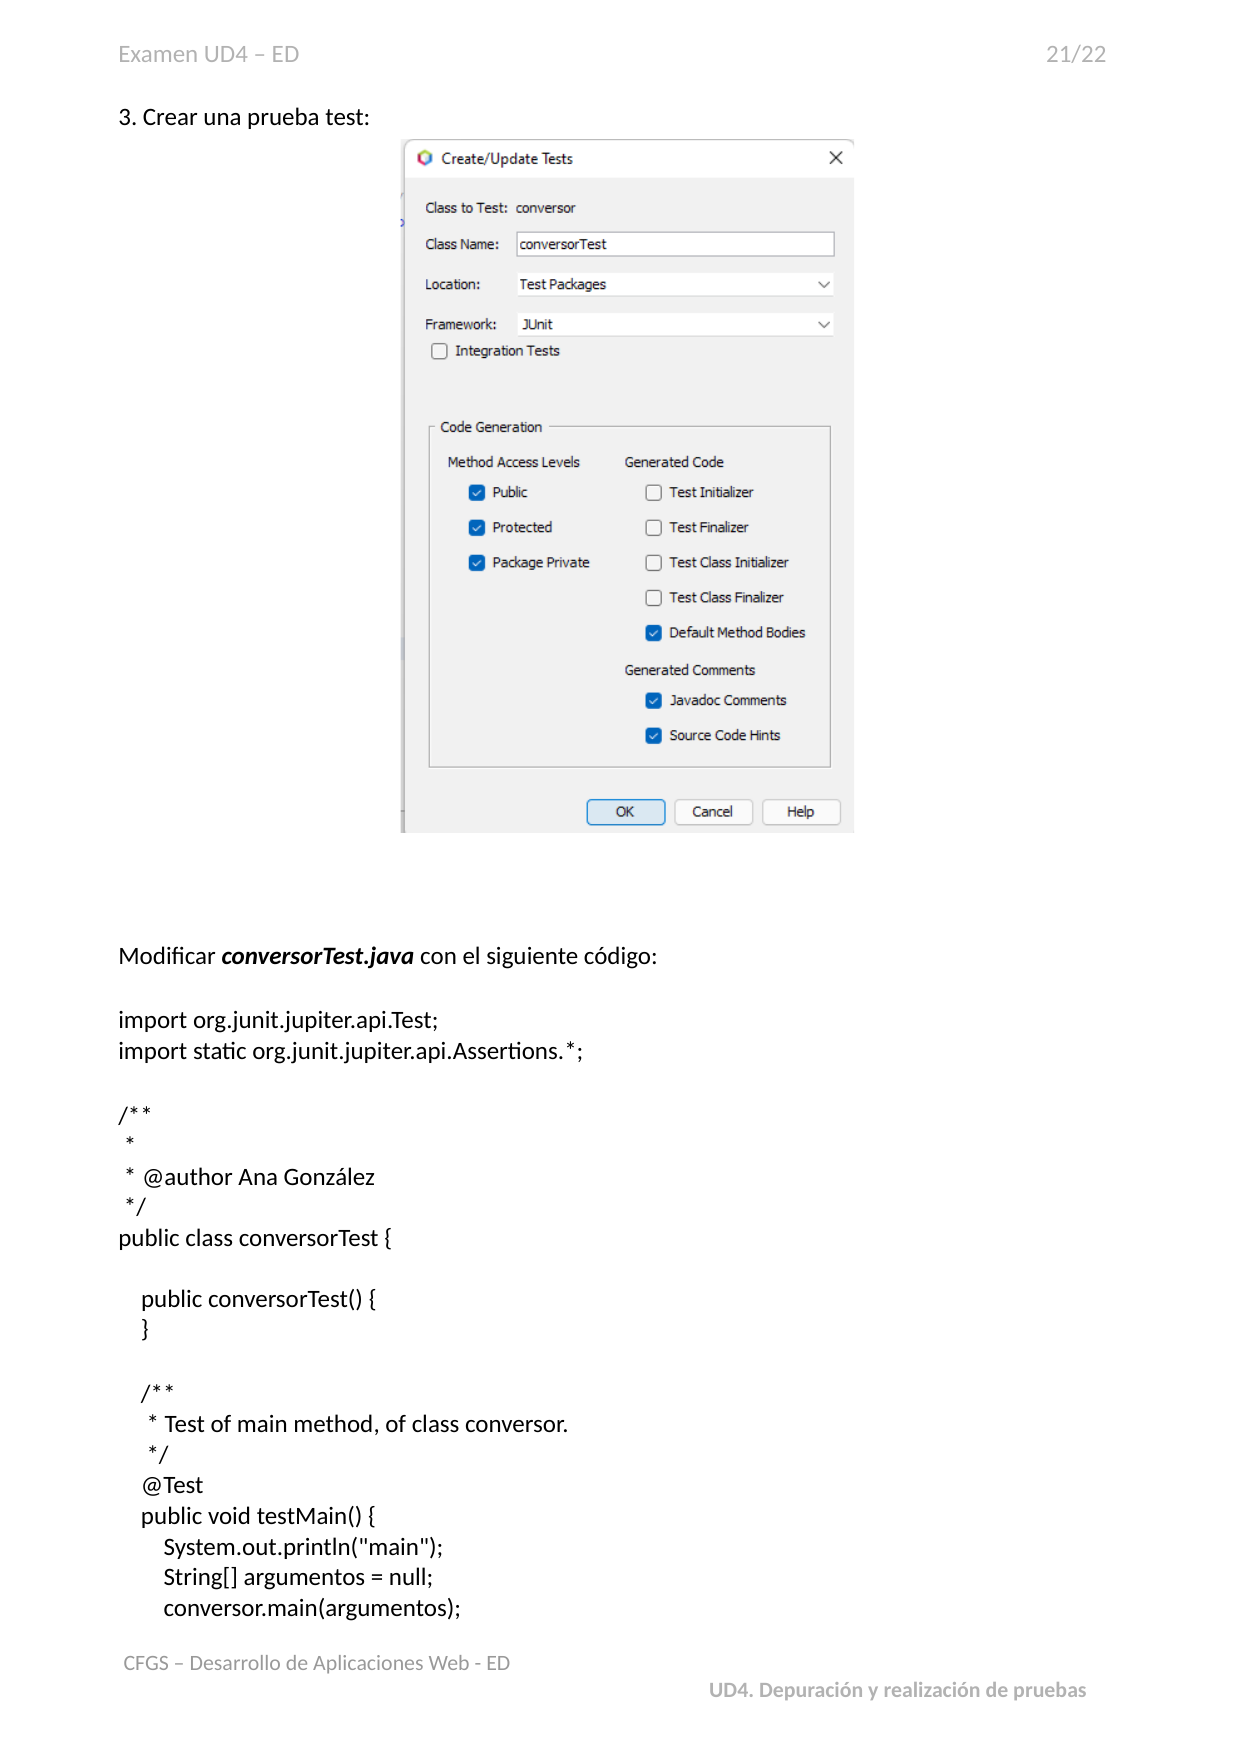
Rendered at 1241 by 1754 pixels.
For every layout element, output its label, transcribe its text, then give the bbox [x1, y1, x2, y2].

text public void testMain() { [118, 1500, 1122, 1531]
text 3. Crear una prueba test: [118, 101, 1122, 131]
text import org.junit.jupiter.api.Test; [118, 1005, 1122, 1035]
text conversor.main(argumentos); [118, 1592, 1122, 1622]
text System.out.println("main"); [118, 1531, 1122, 1561]
text String[] argumentos = null; [118, 1561, 1122, 1592]
text * Test of main method, of class conversor. [118, 1408, 1122, 1439]
text import static org.junit.jupiter.api.Assertions.*; [118, 1035, 1122, 1066]
text /** [118, 1100, 1122, 1130]
text @Test [118, 1469, 1122, 1500]
text public class conversorTest { [118, 1222, 1122, 1252]
text Modificar conversorTest.java con el siguiente código: [118, 940, 1122, 971]
text * @author Ana González [118, 1161, 1122, 1191]
text public conversorTest() { [118, 1283, 1122, 1313]
text * [118, 1130, 1122, 1161]
text /** [118, 1378, 1122, 1408]
text */ [118, 1191, 1122, 1222]
text */ [118, 1439, 1122, 1469]
text } [118, 1313, 1122, 1344]
